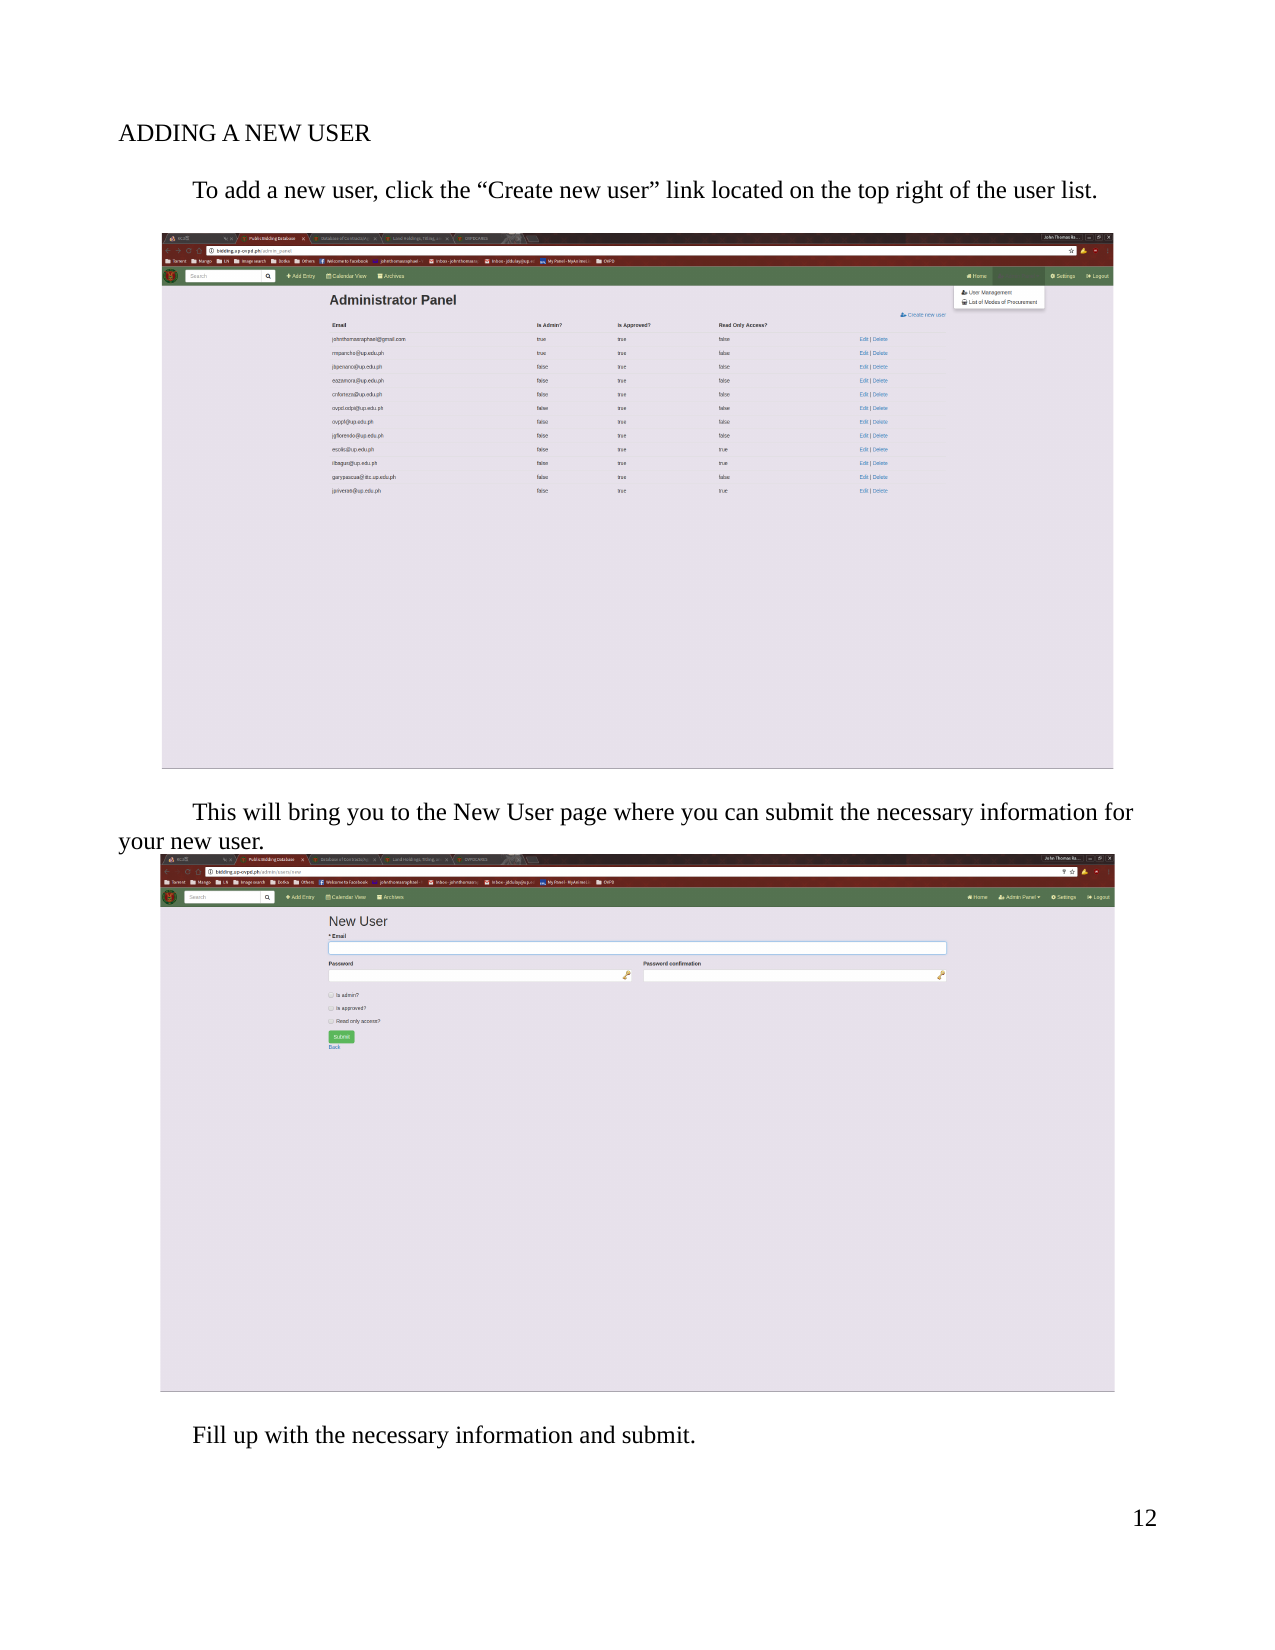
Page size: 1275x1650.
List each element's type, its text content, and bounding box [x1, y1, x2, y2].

picture [160, 854, 1115, 1392]
text This will bring you to the New User page where you can submit the necessary information for your new user. [118, 797, 1157, 854]
text To add a new user, click the “Create new user” link located on the top right of the user list. [118, 176, 1157, 204]
picture [161, 233, 1114, 769]
text Fill up with the necessary information and submit. [118, 1420, 1157, 1449]
text ADDING A NEW USER [118, 118, 1157, 147]
